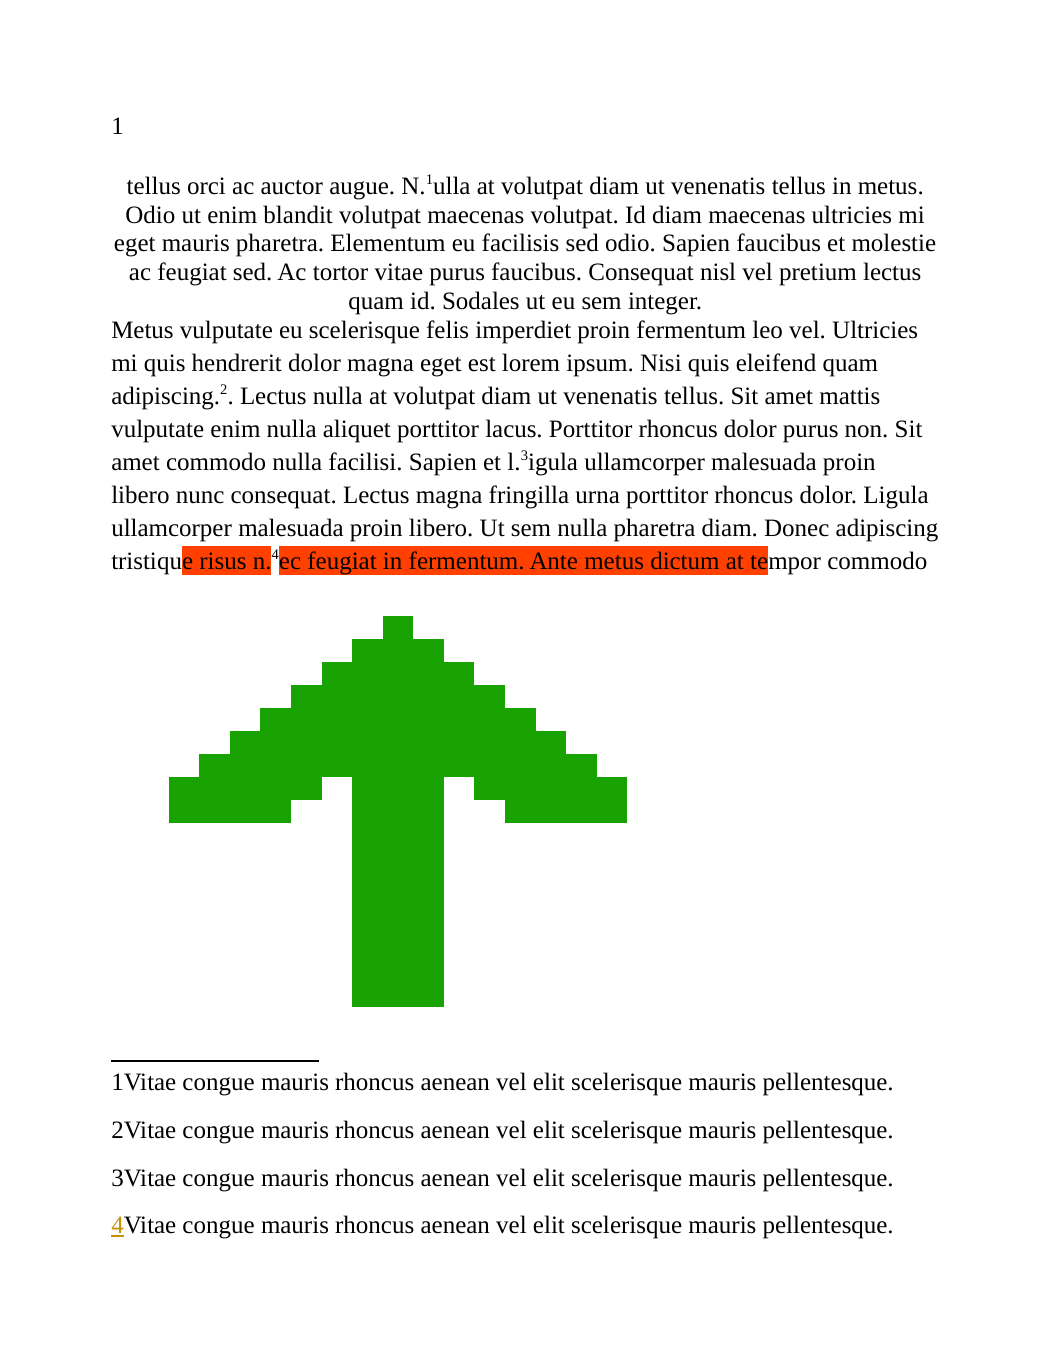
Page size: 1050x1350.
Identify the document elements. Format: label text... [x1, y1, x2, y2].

picture [108, 594, 689, 1030]
text Vitae congue mauris rhoncus aenean vel elit scelerisque mauris pellentesque. [111, 1115, 939, 1144]
text Vitae congue mauris rhoncus aenean vel elit scelerisque mauris pellentesque. [111, 1163, 939, 1191]
text Vitae congue mauris rhoncus aenean vel elit scelerisque mauris pellentesque. [111, 1210, 939, 1239]
text Metus vulputate eu scelerisque felis imperdiet proin fermentum leo vel. Ultricies mi quis hendrerit dolor magna eget est lorem ipsum. Nisi quis eleifend quam adipiscing.. Lectus nulla at volutpat diam ut venenatis tellus. Sit amet mattis vulputate enim nulla aliquet porttitor lacus. Porttitor rhoncus dolor purus non. Sit amet commodo nulla facilisi. Sapien et l.igula ullamcorper malesuada proin libero nunc consequat. Lectus magna fringilla urna porttitor rhoncus dolor. Ligula ullamcorper malesuada proin libero. Ut sem nulla pharetra diam. Donec adipiscing tristique risus n.ec feugiat in fermentum. Ante metus dictum at tempor commodo [111, 315, 939, 575]
text tellus orci ac auctor augue. N.ulla at volutpat diam ut venenatis tellus in metus. Odio ut enim blandit volutpat maecenas volutpat. Id diam maecenas ultricies mi eget mauris pharetra. Elementum eu facilisis sed odio. Sapien faucibus et molestie ac feugiat sed. Ac tortor vitae purus faucibus. Consequat nisl vel pretium lectus quam id. Sodales ut eu sem integer. [111, 171, 939, 315]
text Vitae congue mauris rhoncus aenean vel elit scelerisque mauris pellentesque. [111, 1067, 939, 1096]
